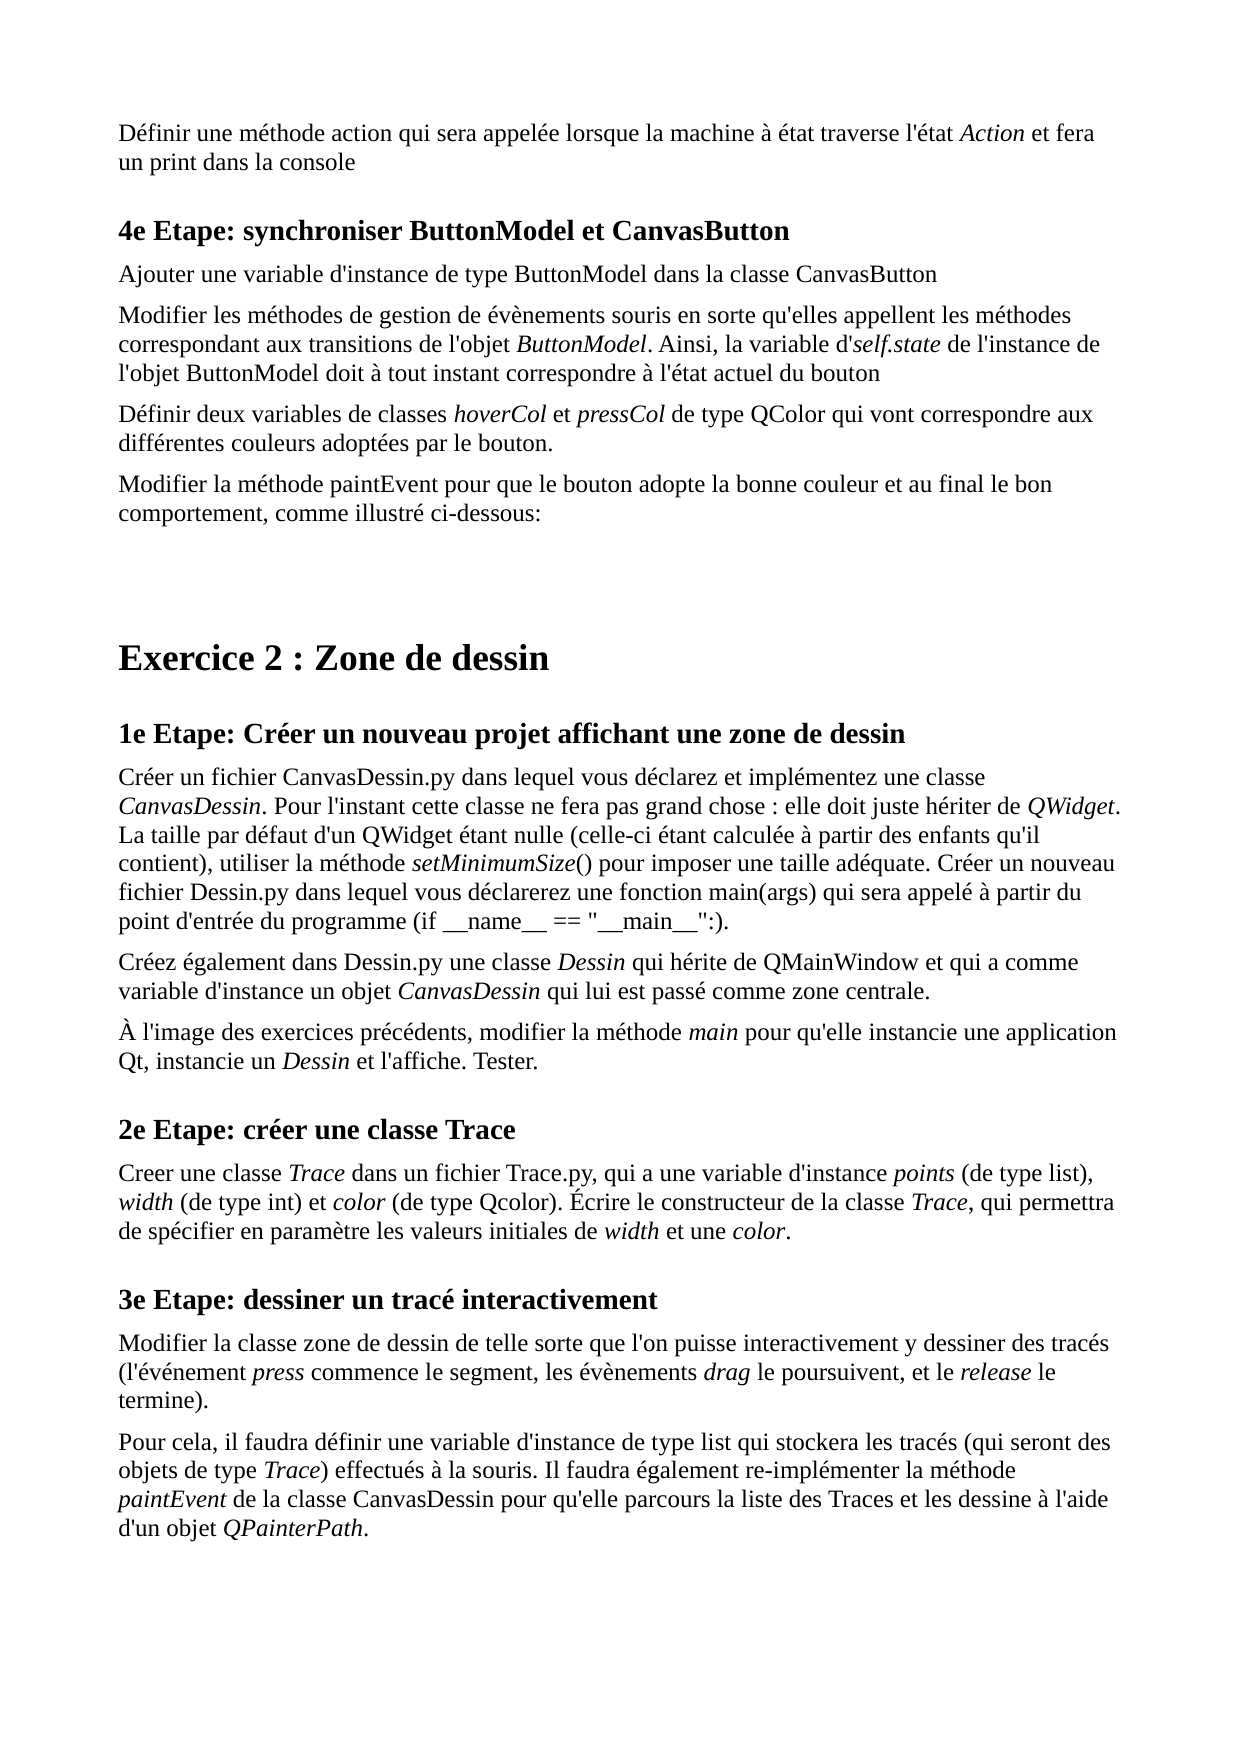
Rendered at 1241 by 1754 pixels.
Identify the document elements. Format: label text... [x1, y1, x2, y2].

text À l'image des exercices précédents, modifier la méthode main pour qu'elle instancie une application Qt, instancie un Dessin et l'affiche. Tester. [118, 1017, 1122, 1075]
text Creer une classe Trace dans un fichier Trace.py, qui a une variable d'instance points (de type list), width (de type int) et color (de type Qcolor). Écrire le constructeur de la classe Trace, qui permettra de spécifier en paramètre les valeurs initiales de width et une color. [118, 1158, 1122, 1244]
subtitle Exercice 2 : Zone de dessin [118, 636, 1122, 679]
text Créer un fichier CanvasDessin.py dans lequel vous déclarez et implémentez une classe CanvasDessin. Pour l'instant cette classe ne fera pas grand chose : elle doit juste hériter de QWidget. La taille par défaut d'un QWidget étant nulle (celle-ci étant calculée à partir des enfants qu'il contient), utiliser la méthode setMinimumSize() pour imposer une taille adéquate. Créer un nouveau fichier Dessin.py dans lequel vous déclarerez une fonction main(args) qui sera appelé à partir du point d'entrée du programme (if __name__ == "__main__":). [118, 762, 1122, 935]
text Modifier la méthode paintEvent pour que le bouton adopte la bonne couleur et au final le bon comportement, comme illustré ci-dessous: [118, 469, 1122, 527]
text Définir une méthode action qui sera appelée lorsque la machine à état traverse l'état Action et fera un print dans la console [118, 118, 1122, 176]
text Modifier les méthodes de gestion de évènements souris en sorte qu'elles appellent les méthodes correspondant aux transitions de l'objet ButtonModel. Ainsi, la variable d'self.state de l'instance de l'objet ButtonModel doit à tout instant correspondre à l'état actuel du bouton [118, 300, 1122, 387]
subtitle 3e Etape: dessiner un tracé interactivement [118, 1282, 1122, 1316]
text Ajouter une variable d'instance de type ButtonModel dans la classe CanvasButton [118, 259, 1122, 288]
text Pour cela, il faudra définir une variable d'instance de type list qui stockera les tracés (qui seront des objets de type Trace) effectués à la souris. Il faudra également re-implémenter la méthode paintEvent de la classe CanvasDessin pour qu'elle parcours la liste des Traces et les dessine à l'aide d'un objet QPainterPath. [118, 1427, 1122, 1542]
text Modifier la classe zone de dessin de telle sorte que l'on puisse interactivement y dessiner des tracés (l'événement press commence le segment, les évènements drag le poursuivent, et le release le termine). [118, 1328, 1122, 1414]
subtitle 1e Etape: Créer un nouveau projet affichant une zone de dessin [118, 716, 1122, 750]
subtitle 4e Etape: synchroniser ButtonModel et CanvasButton [118, 213, 1122, 247]
text Définir deux variables de classes hoverCol et pressCol de type QColor qui vont correspondre aux différentes couleurs adoptées par le bouton. [118, 399, 1122, 457]
text Créez également dans Dessin.py une classe Dessin qui hérite de QMainWindow et qui a comme variable d'instance un objet CanvasDessin qui lui est passé comme zone centrale. [118, 947, 1122, 1005]
subtitle 2e Etape: créer une classe Trace [118, 1112, 1122, 1146]
